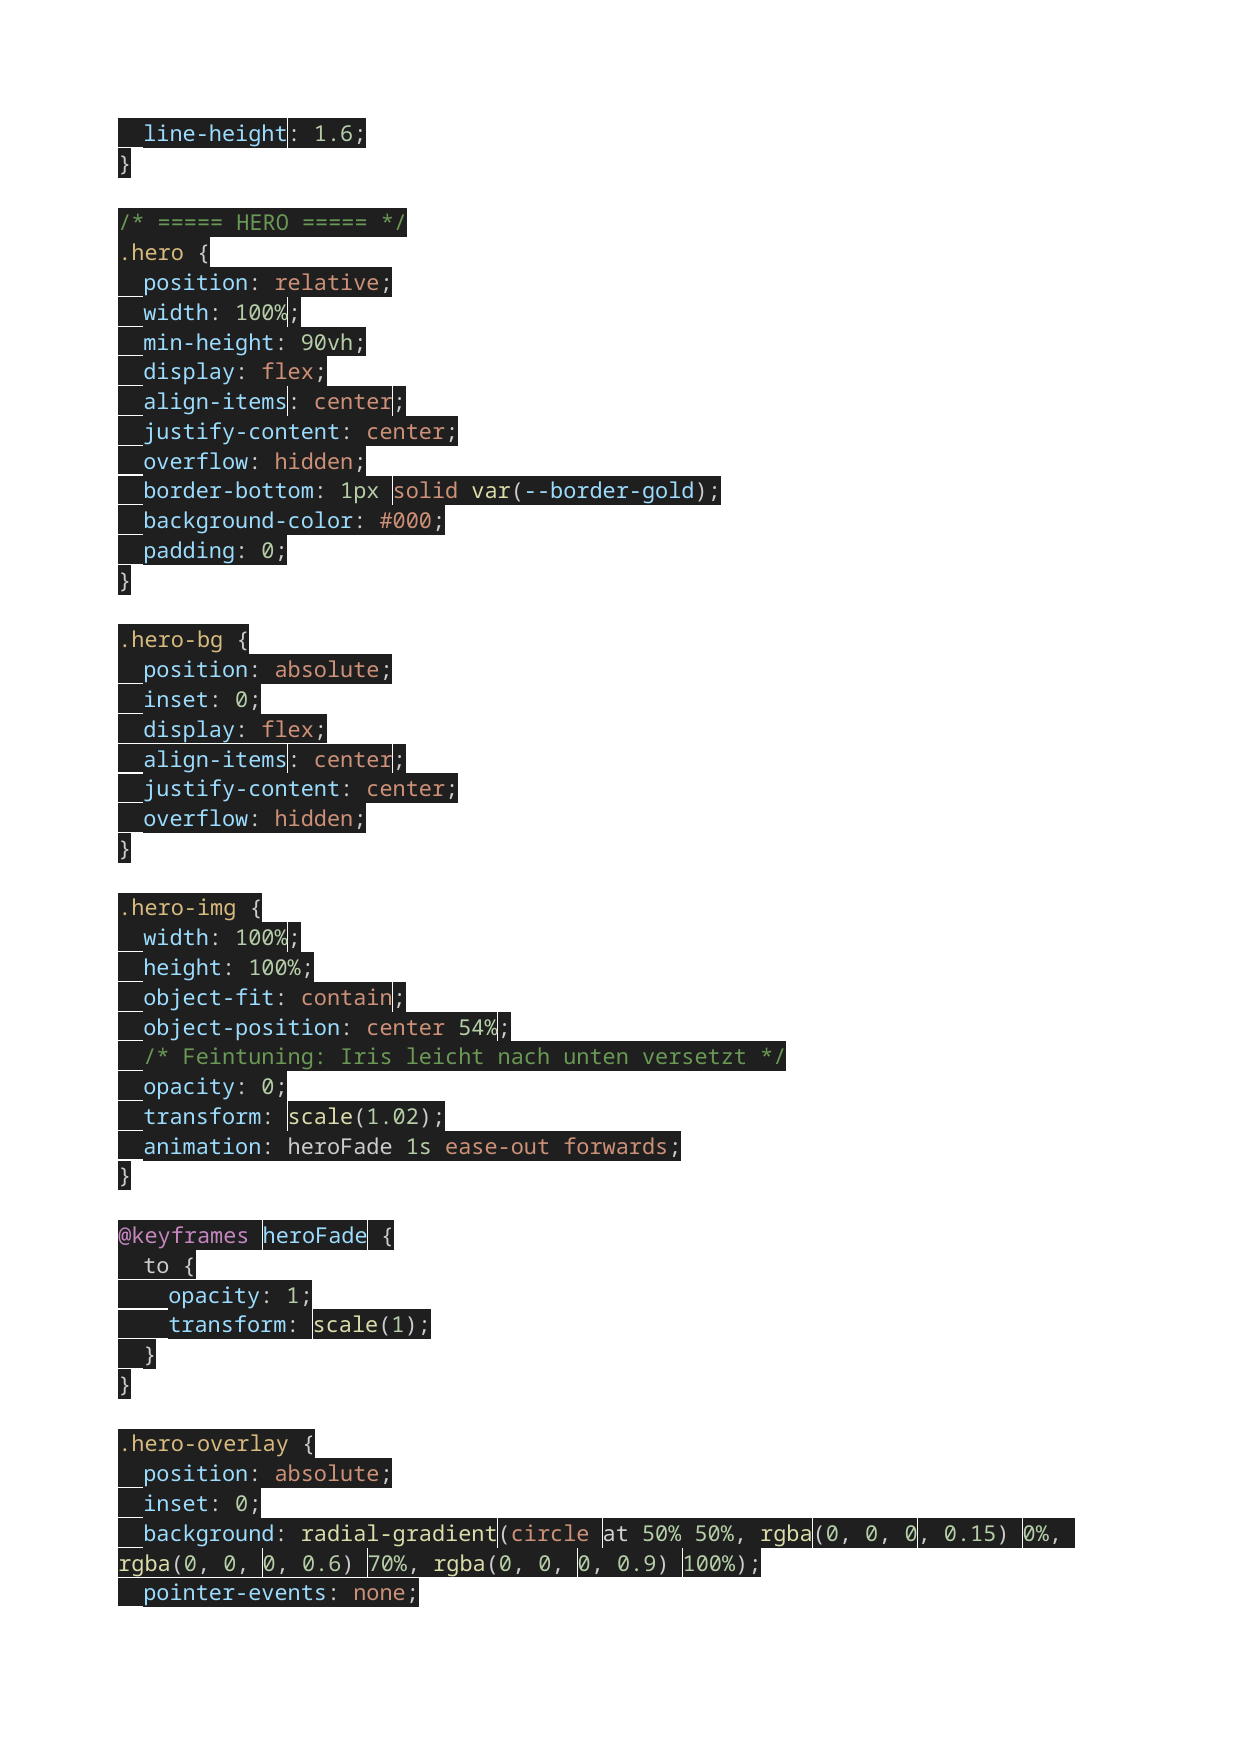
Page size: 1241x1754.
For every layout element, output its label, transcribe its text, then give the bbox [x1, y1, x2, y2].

text padding: 0; [118, 535, 1122, 565]
text to { [118, 1250, 1122, 1279]
text inset: 0; [118, 1488, 1122, 1518]
text transform: scale(1.02); [118, 1101, 1122, 1131]
text } [118, 565, 1122, 595]
text } [118, 833, 1122, 863]
text background-color: #000; [118, 505, 1122, 535]
text .hero-img { [118, 892, 1122, 922]
text position: absolute; [118, 654, 1122, 684]
text display: flex; [118, 714, 1122, 743]
text object-position: center 54%; [118, 1012, 1122, 1041]
text object-fit: contain; [118, 982, 1122, 1012]
text } [118, 1161, 1122, 1190]
text line-height: 1.6; [118, 118, 1122, 148]
text justify-content: center; [118, 773, 1122, 803]
text @keyframes heroFade { [118, 1220, 1122, 1250]
text } [118, 1339, 1122, 1369]
text inset: 0; [118, 684, 1122, 714]
text background: radial-gradient(circle at 50% 50%, rgba(0, 0, 0, 0.15) 0%, rgba(0, 0, 0, 0.6) 70%, rgba(0, 0, 0, 0.9) 100%); [118, 1518, 1122, 1577]
text width: 100%; [118, 297, 1122, 327]
text /* ===== HERO ===== */ [118, 207, 1122, 237]
text pointer-events: none; [118, 1577, 1122, 1607]
text display: flex; [118, 356, 1122, 386]
text justify-content: center; [118, 416, 1122, 446]
text overflow: hidden; [118, 446, 1122, 476]
text } [118, 1369, 1122, 1399]
text /* Feintuning: Iris leicht nach unten versetzt */ [118, 1041, 1122, 1071]
text position: relative; [118, 267, 1122, 297]
text opacity: 1; [118, 1279, 1122, 1309]
text min-height: 90vh; [118, 327, 1122, 356]
text .hero { [118, 237, 1122, 267]
text } [118, 148, 1122, 178]
text height: 100%; [118, 952, 1122, 982]
text opacity: 0; [118, 1071, 1122, 1101]
text overflow: hidden; [118, 803, 1122, 833]
text position: absolute; [118, 1458, 1122, 1488]
text .hero-bg { [118, 624, 1122, 654]
text align-items: center; [118, 386, 1122, 416]
text .hero-overlay { [118, 1428, 1122, 1458]
text animation: heroFade 1s ease-out forwards; [118, 1131, 1122, 1161]
text transform: scale(1); [118, 1309, 1122, 1339]
text border-bottom: 1px solid var(--border-gold); [118, 476, 1122, 505]
text width: 100%; [118, 922, 1122, 952]
text align-items: center; [118, 743, 1122, 773]
